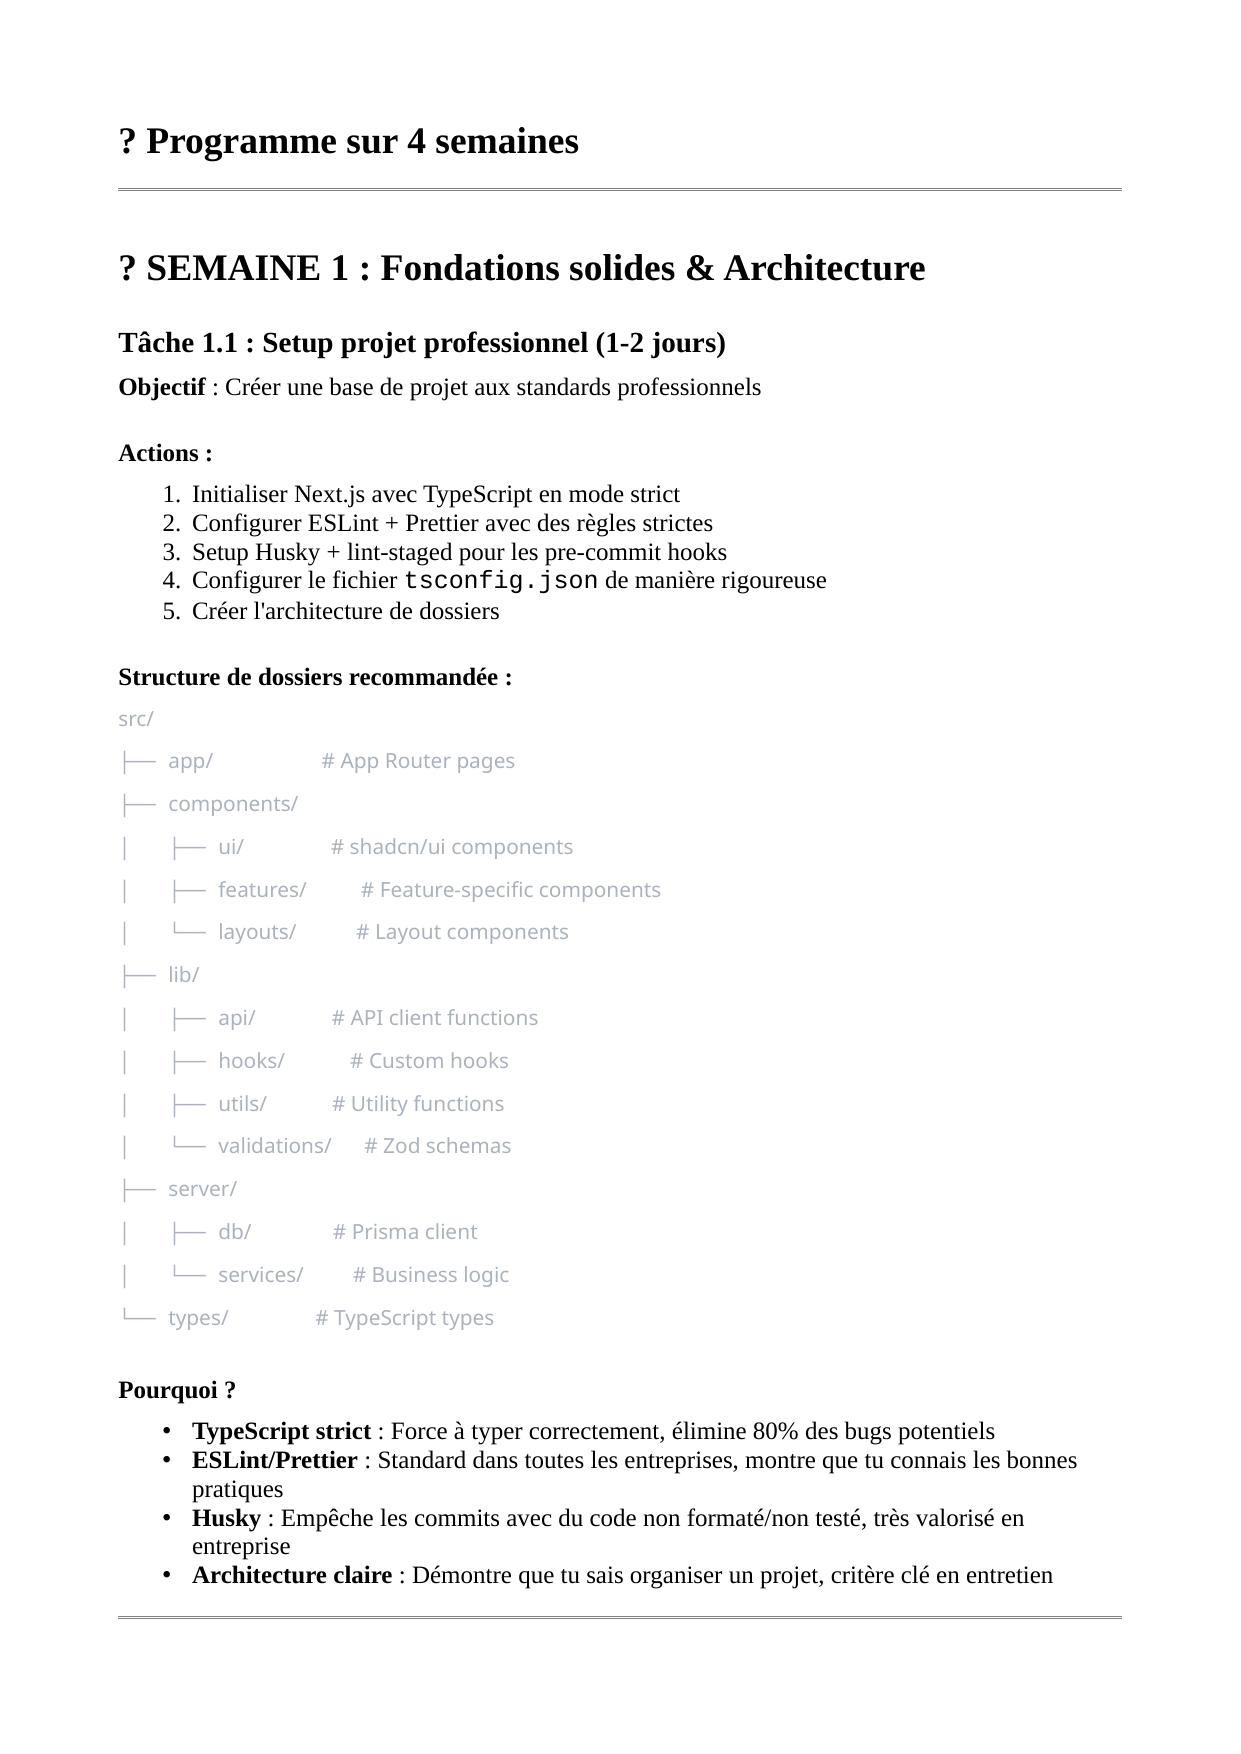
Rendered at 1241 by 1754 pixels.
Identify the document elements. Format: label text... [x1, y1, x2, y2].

subtitle Actions : [118, 438, 1122, 467]
list Initialiser Next.js avec TypeScript en mode strict [162, 479, 1122, 508]
text └── types/ # TypeScript types [118, 1303, 1122, 1331]
text src/ [118, 704, 1122, 732]
list Husky : Empêche les commits avec du code non formaté/non testé, très valorisé en entreprise [162, 1503, 1122, 1560]
list Configurer ESLint + Prettier avec des règles strictes [162, 508, 1122, 537]
text │ ├── utils/ # Utility functions [118, 1089, 1122, 1117]
text ├── lib/ [118, 960, 1122, 989]
list Architecture claire : Démontre que tu sais organiser un projet, critère clé en entretien [162, 1560, 1122, 1589]
list ESLint/Prettier : Standard dans toutes les entreprises, montre que tu connais les bonnes pratiques [162, 1445, 1122, 1503]
text │ ├── features/ # Feature-specific components [118, 875, 1122, 903]
text │ └── services/ # Business logic [118, 1260, 1122, 1288]
list Configurer le fichier tsconfig.json de manière rigoureuse [162, 565, 1122, 596]
text │ ├── ui/ # shadcn/ui components [118, 832, 1122, 860]
subtitle Tâche 1.1 : Setup projet professionnel (1-2 jours) [118, 326, 1122, 359]
list Setup Husky + lint-staged pour les pre-commit hooks [162, 537, 1122, 565]
text Objectif : Créer une base de projet aux standards professionnels [118, 372, 1122, 400]
text ├── components/ [118, 789, 1122, 818]
text Pourquoi ? [118, 1375, 1122, 1404]
list Créer l'architecture de dossiers [162, 596, 1122, 625]
text │ └── validations/ # Zod schemas [118, 1132, 1122, 1160]
subtitle Structure de dossiers recommandée : [118, 662, 1122, 691]
subtitle ? Programme sur 4 semaines [118, 118, 1122, 161]
text │ ├── db/ # Prisma client [118, 1217, 1122, 1246]
text │ └── layouts/ # Layout components [118, 917, 1122, 946]
text │ ├── api/ # API client functions [118, 1003, 1122, 1032]
text ├── app/ # App Router pages [118, 746, 1122, 775]
text │ ├── hooks/ # Custom hooks [118, 1046, 1122, 1074]
text ├── server/ [118, 1174, 1122, 1203]
list TypeScript strict : Force à typer correctement, élimine 80% des bugs potentiels [162, 1416, 1122, 1445]
subtitle ? SEMAINE 1 : Fondations solides & Architecture [118, 245, 1122, 288]
